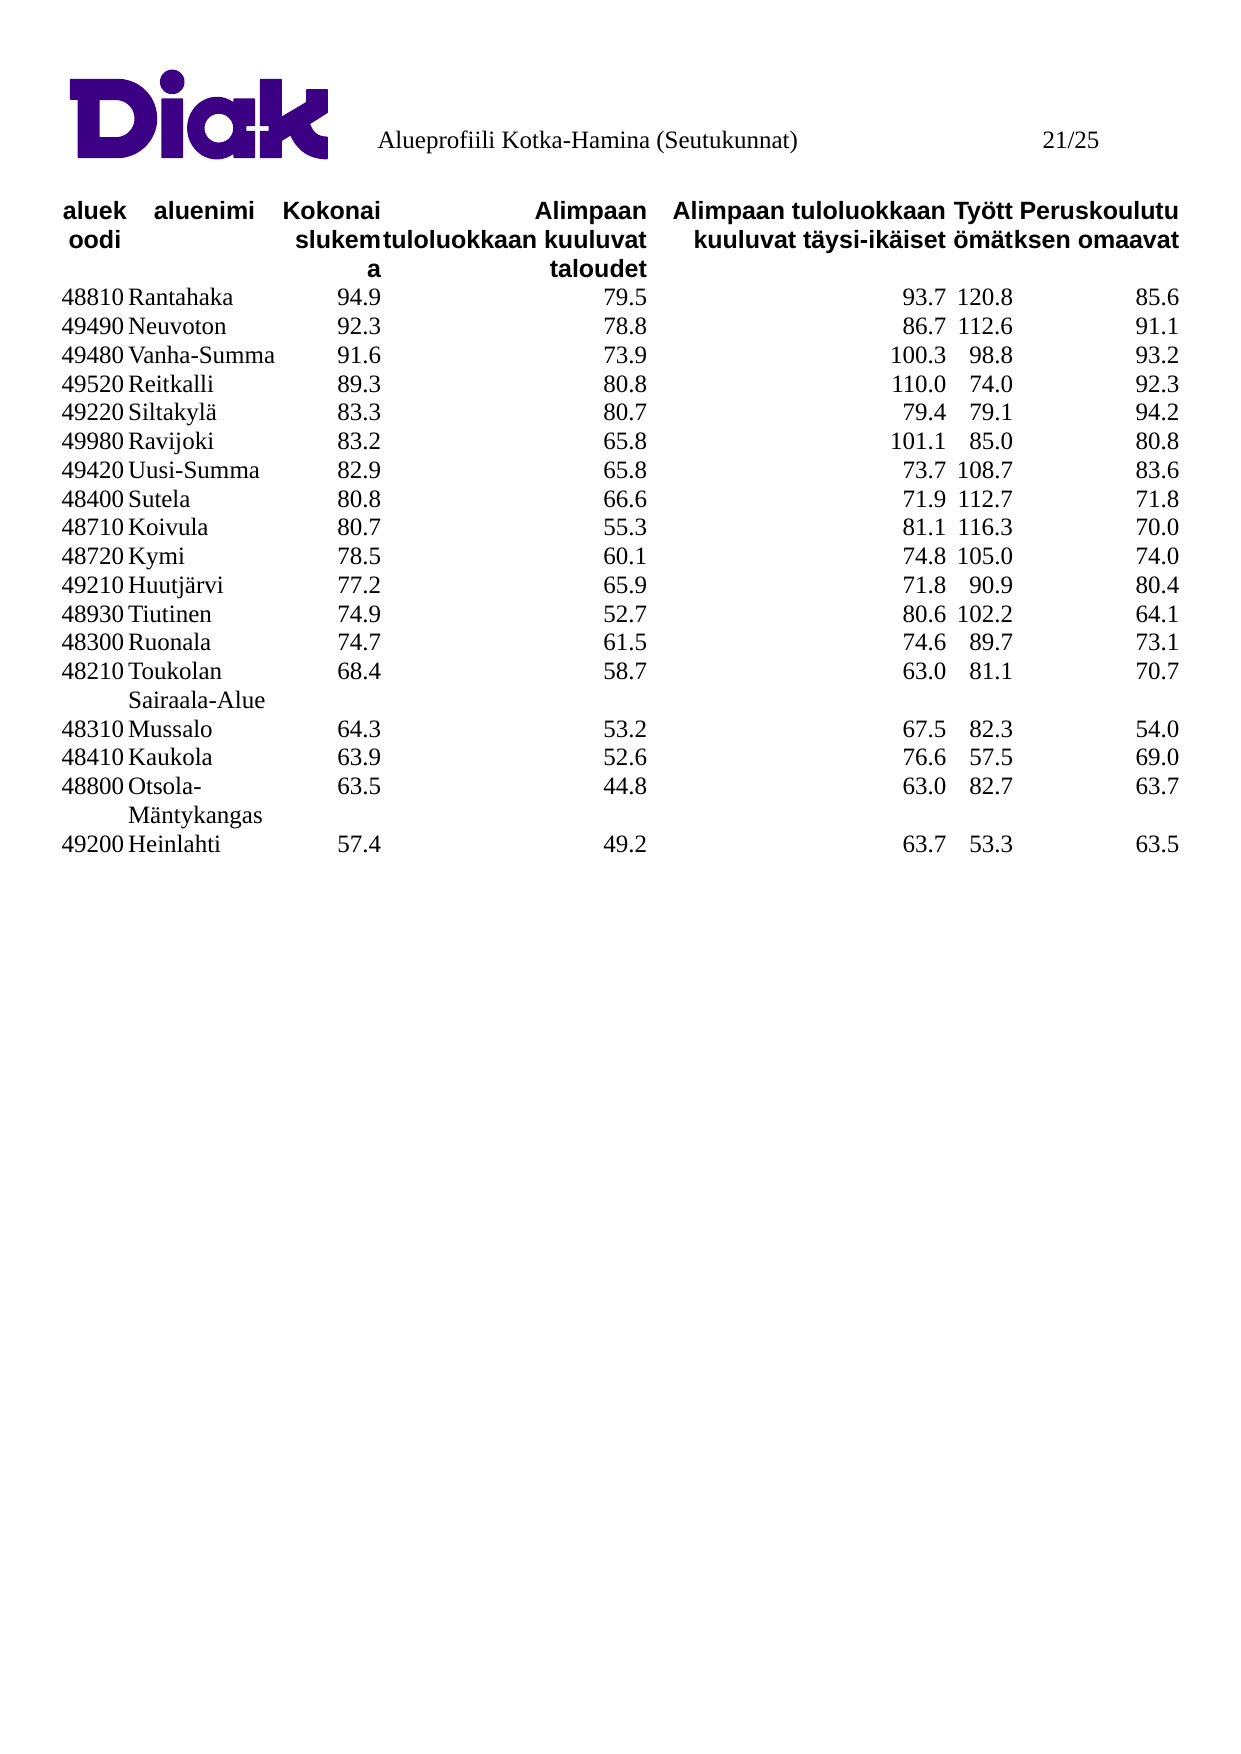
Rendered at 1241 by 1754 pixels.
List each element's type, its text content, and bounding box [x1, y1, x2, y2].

table_cell 70.0 [1013, 513, 1179, 541]
table_cell 79.5 [381, 283, 647, 311]
table_cell 74.9 [281, 599, 381, 627]
table_cell 78.5 [281, 541, 381, 570]
table_cell 48710 [61, 513, 128, 541]
table_header Työttömät [946, 196, 1013, 282]
table_cell 48810 [61, 283, 128, 311]
table_cell 65.8 [381, 455, 647, 484]
table_header Peruskoulutuksen omaavat [1013, 196, 1179, 282]
table_cell 80.8 [1013, 426, 1179, 455]
table_cell 57.5 [946, 743, 1013, 771]
table_cell 102.2 [946, 599, 1013, 627]
table_cell 110.0 [647, 369, 946, 397]
table_cell Rantahaka [128, 283, 281, 311]
table_cell 49420 [61, 455, 128, 484]
table_cell Sutela [128, 484, 281, 512]
table_cell 52.6 [381, 743, 647, 771]
table_cell 91.6 [281, 340, 381, 369]
table_cell Siltakylä [128, 398, 281, 426]
table_cell 112.7 [946, 484, 1013, 512]
table_cell Uusi-Summa [128, 455, 281, 484]
table_cell 73.1 [1013, 628, 1179, 656]
table_cell Heinlahti [128, 829, 281, 857]
table_cell 108.7 [946, 455, 1013, 484]
table_cell 58.7 [381, 656, 647, 714]
table_cell 94.9 [281, 283, 381, 311]
table_cell 98.8 [946, 340, 1013, 369]
table_cell Koivula [128, 513, 281, 541]
table_cell 65.8 [381, 426, 647, 455]
table_cell 81.1 [946, 656, 1013, 714]
table_cell 63.7 [1013, 771, 1179, 829]
table_cell 49520 [61, 369, 128, 397]
table_cell Reitkalli [128, 369, 281, 397]
table_cell 73.9 [381, 340, 647, 369]
table_cell 100.3 [647, 340, 946, 369]
table_cell 63.9 [281, 743, 381, 771]
table_cell 82.7 [946, 771, 1013, 829]
table_cell 120.8 [946, 283, 1013, 311]
table_cell 63.7 [647, 829, 946, 857]
table_cell 112.6 [946, 311, 1013, 340]
table_cell 90.9 [946, 570, 1013, 599]
table_cell 73.7 [647, 455, 946, 484]
table_cell Kymi [128, 541, 281, 570]
table_cell 80.6 [647, 599, 946, 627]
table_cell 85.6 [1013, 283, 1179, 311]
table_cell 83.3 [281, 398, 381, 426]
table_cell 63.5 [281, 771, 381, 829]
table_cell 85.0 [946, 426, 1013, 455]
table_header aluekoodi [61, 196, 128, 282]
table_cell 64.3 [281, 714, 381, 742]
table_cell 93.2 [1013, 340, 1179, 369]
table_cell 80.7 [281, 513, 381, 541]
table_cell 74.6 [647, 628, 946, 656]
table_cell 79.4 [647, 398, 946, 426]
table_cell 61.5 [381, 628, 647, 656]
table_cell 49480 [61, 340, 128, 369]
table_header Kokonaislukema [281, 196, 381, 282]
table_cell 82.3 [946, 714, 1013, 742]
table_cell 74.8 [647, 541, 946, 570]
table_cell Otsola-Mäntykangas [128, 771, 281, 829]
table_cell 74.7 [281, 628, 381, 656]
table_cell 48300 [61, 628, 128, 656]
table_cell 89.3 [281, 369, 381, 397]
table_cell 80.4 [1013, 570, 1179, 599]
table_cell 53.2 [381, 714, 647, 742]
table_cell Toukolan Sairaala-Alue [128, 656, 281, 714]
table_cell 48410 [61, 743, 128, 771]
table_cell 63.0 [647, 656, 946, 714]
table_cell 48800 [61, 771, 128, 829]
table_cell 57.4 [281, 829, 381, 857]
table_cell Ruonala [128, 628, 281, 656]
table_cell 82.9 [281, 455, 381, 484]
table_cell 74.0 [946, 369, 1013, 397]
table_cell 79.1 [946, 398, 1013, 426]
table_cell 53.3 [946, 829, 1013, 857]
table_cell 64.1 [1013, 599, 1179, 627]
table_cell 49210 [61, 570, 128, 599]
table_cell 91.1 [1013, 311, 1179, 340]
table_cell 48720 [61, 541, 128, 570]
table_cell 54.0 [1013, 714, 1179, 742]
table_cell 67.5 [647, 714, 946, 742]
table_cell 71.8 [1013, 484, 1179, 512]
table_cell 71.9 [647, 484, 946, 512]
table_cell 55.3 [381, 513, 647, 541]
table_cell 83.6 [1013, 455, 1179, 484]
table_cell 86.7 [647, 311, 946, 340]
table_cell 69.0 [1013, 743, 1179, 771]
table_cell 89.7 [946, 628, 1013, 656]
table_cell 48210 [61, 656, 128, 714]
table_cell 74.0 [1013, 541, 1179, 570]
table_cell 49200 [61, 829, 128, 857]
table_cell 94.2 [1013, 398, 1179, 426]
table_cell 63.0 [647, 771, 946, 829]
table_cell 66.6 [381, 484, 647, 512]
table_cell 52.7 [381, 599, 647, 627]
table_cell Neuvoton [128, 311, 281, 340]
table_cell Huutjärvi [128, 570, 281, 599]
table_cell 70.7 [1013, 656, 1179, 714]
table_cell 105.0 [946, 541, 1013, 570]
table_cell 68.4 [281, 656, 381, 714]
table_cell 83.2 [281, 426, 381, 455]
table_cell 48310 [61, 714, 128, 742]
table_cell 60.1 [381, 541, 647, 570]
table_cell 49490 [61, 311, 128, 340]
table_header Alimpaan tuloluokkaan kuuluvat täysi-ikäiset [647, 196, 946, 282]
table_cell 80.8 [281, 484, 381, 512]
table_cell 80.7 [381, 398, 647, 426]
table_cell 44.8 [381, 771, 647, 829]
table_header aluenimi [128, 196, 281, 282]
table_cell 49.2 [381, 829, 647, 857]
table_cell 78.8 [381, 311, 647, 340]
table_cell 76.6 [647, 743, 946, 771]
table_cell 101.1 [647, 426, 946, 455]
table_cell 65.9 [381, 570, 647, 599]
table_cell 77.2 [281, 570, 381, 599]
table_cell 81.1 [647, 513, 946, 541]
table_cell Kaukola [128, 743, 281, 771]
table_cell 93.7 [647, 283, 946, 311]
table_cell 49220 [61, 398, 128, 426]
table_cell Vanha-Summa [128, 340, 281, 369]
table_cell 63.5 [1013, 829, 1179, 857]
table_cell Tiutinen [128, 599, 281, 627]
table_cell Mussalo [128, 714, 281, 742]
table_cell 48400 [61, 484, 128, 512]
table_cell 48930 [61, 599, 128, 627]
table_cell 71.8 [647, 570, 946, 599]
table_cell 116.3 [946, 513, 1013, 541]
table_cell 80.8 [381, 369, 647, 397]
table_cell 49980 [61, 426, 128, 455]
table_cell 92.3 [281, 311, 381, 340]
table_cell Ravijoki [128, 426, 281, 455]
table_header Alimpaan tuloluokkaan kuuluvat taloudet [381, 196, 647, 282]
table_cell 92.3 [1013, 369, 1179, 397]
